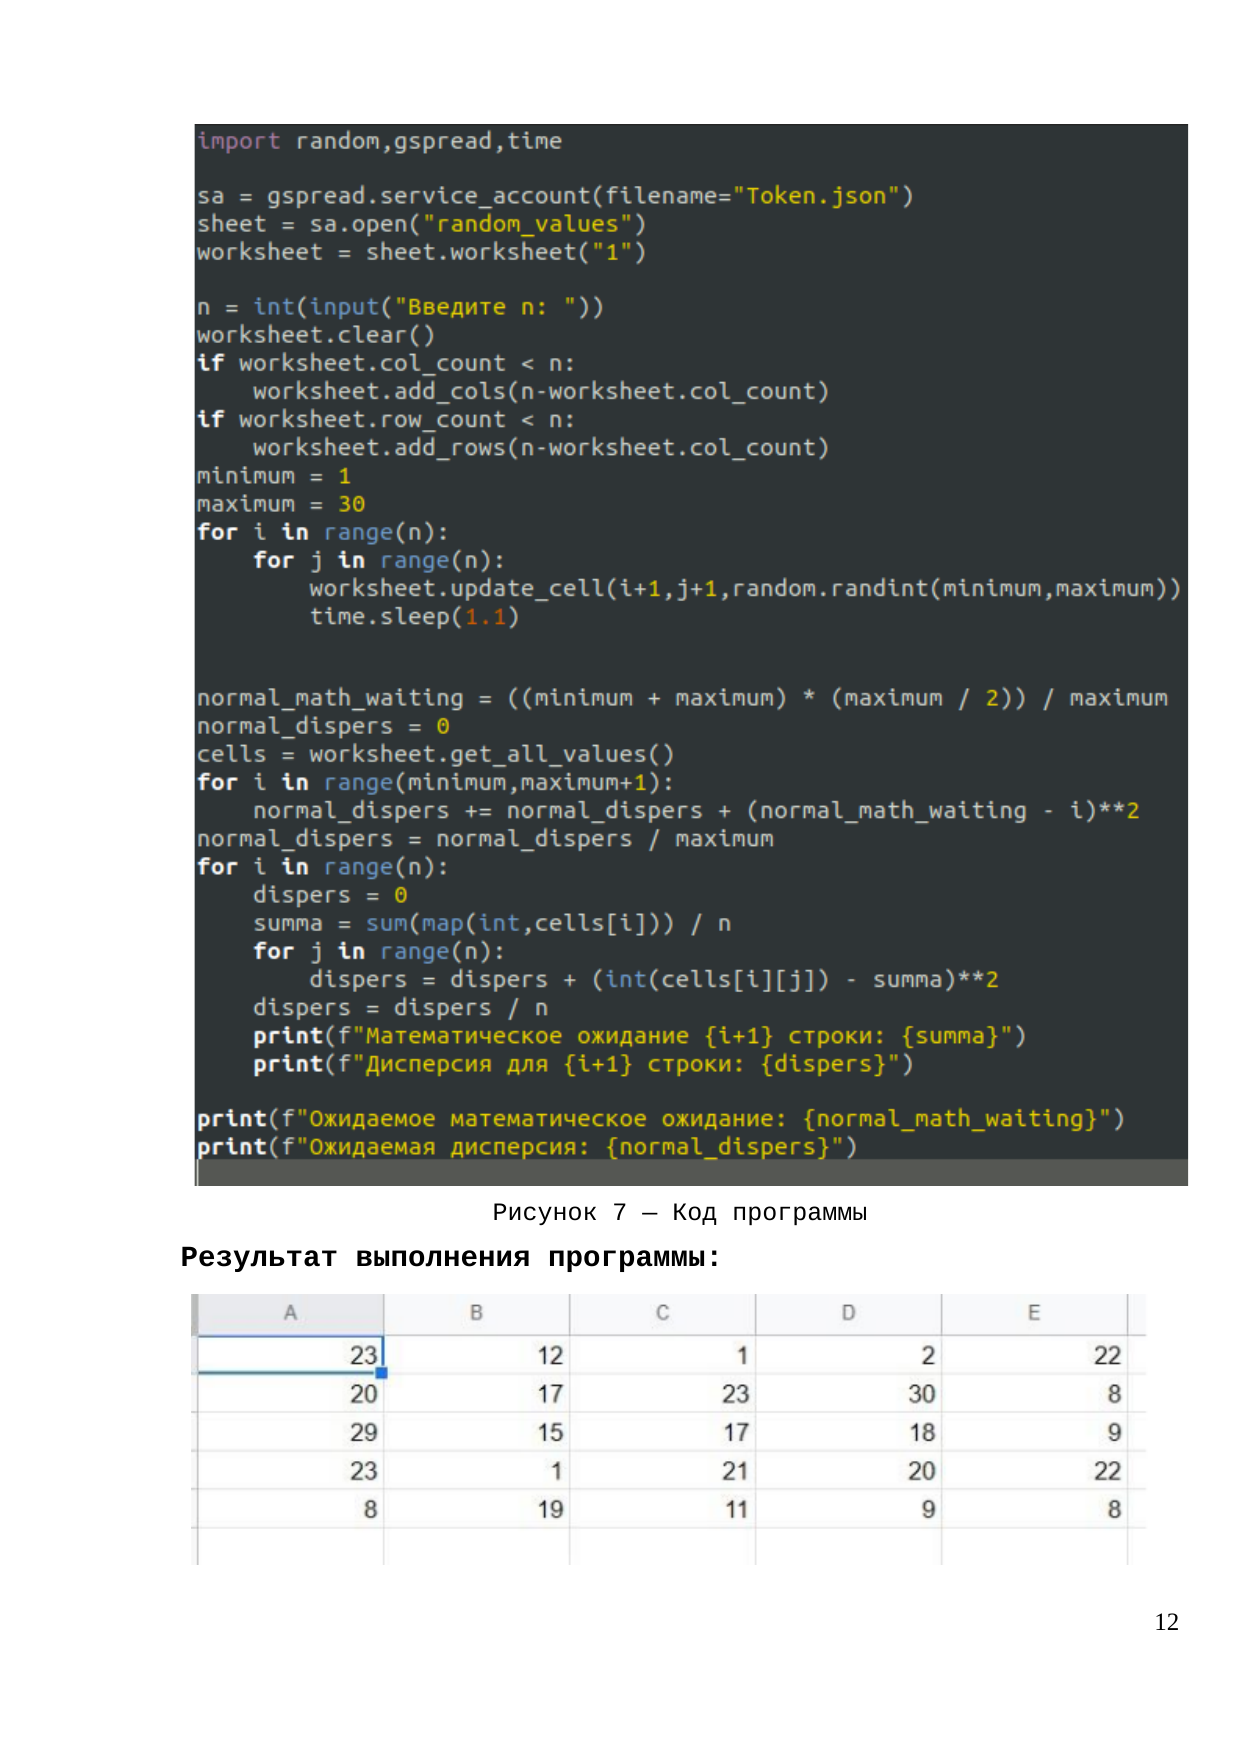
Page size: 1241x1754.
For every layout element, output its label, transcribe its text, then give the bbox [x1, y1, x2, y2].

text Рисунок 7 — Код программы [180, 118, 1179, 1228]
text Результат выполнения программы: [180, 1242, 1179, 1275]
picture [191, 1294, 1149, 1565]
picture [194, 124, 1189, 1186]
